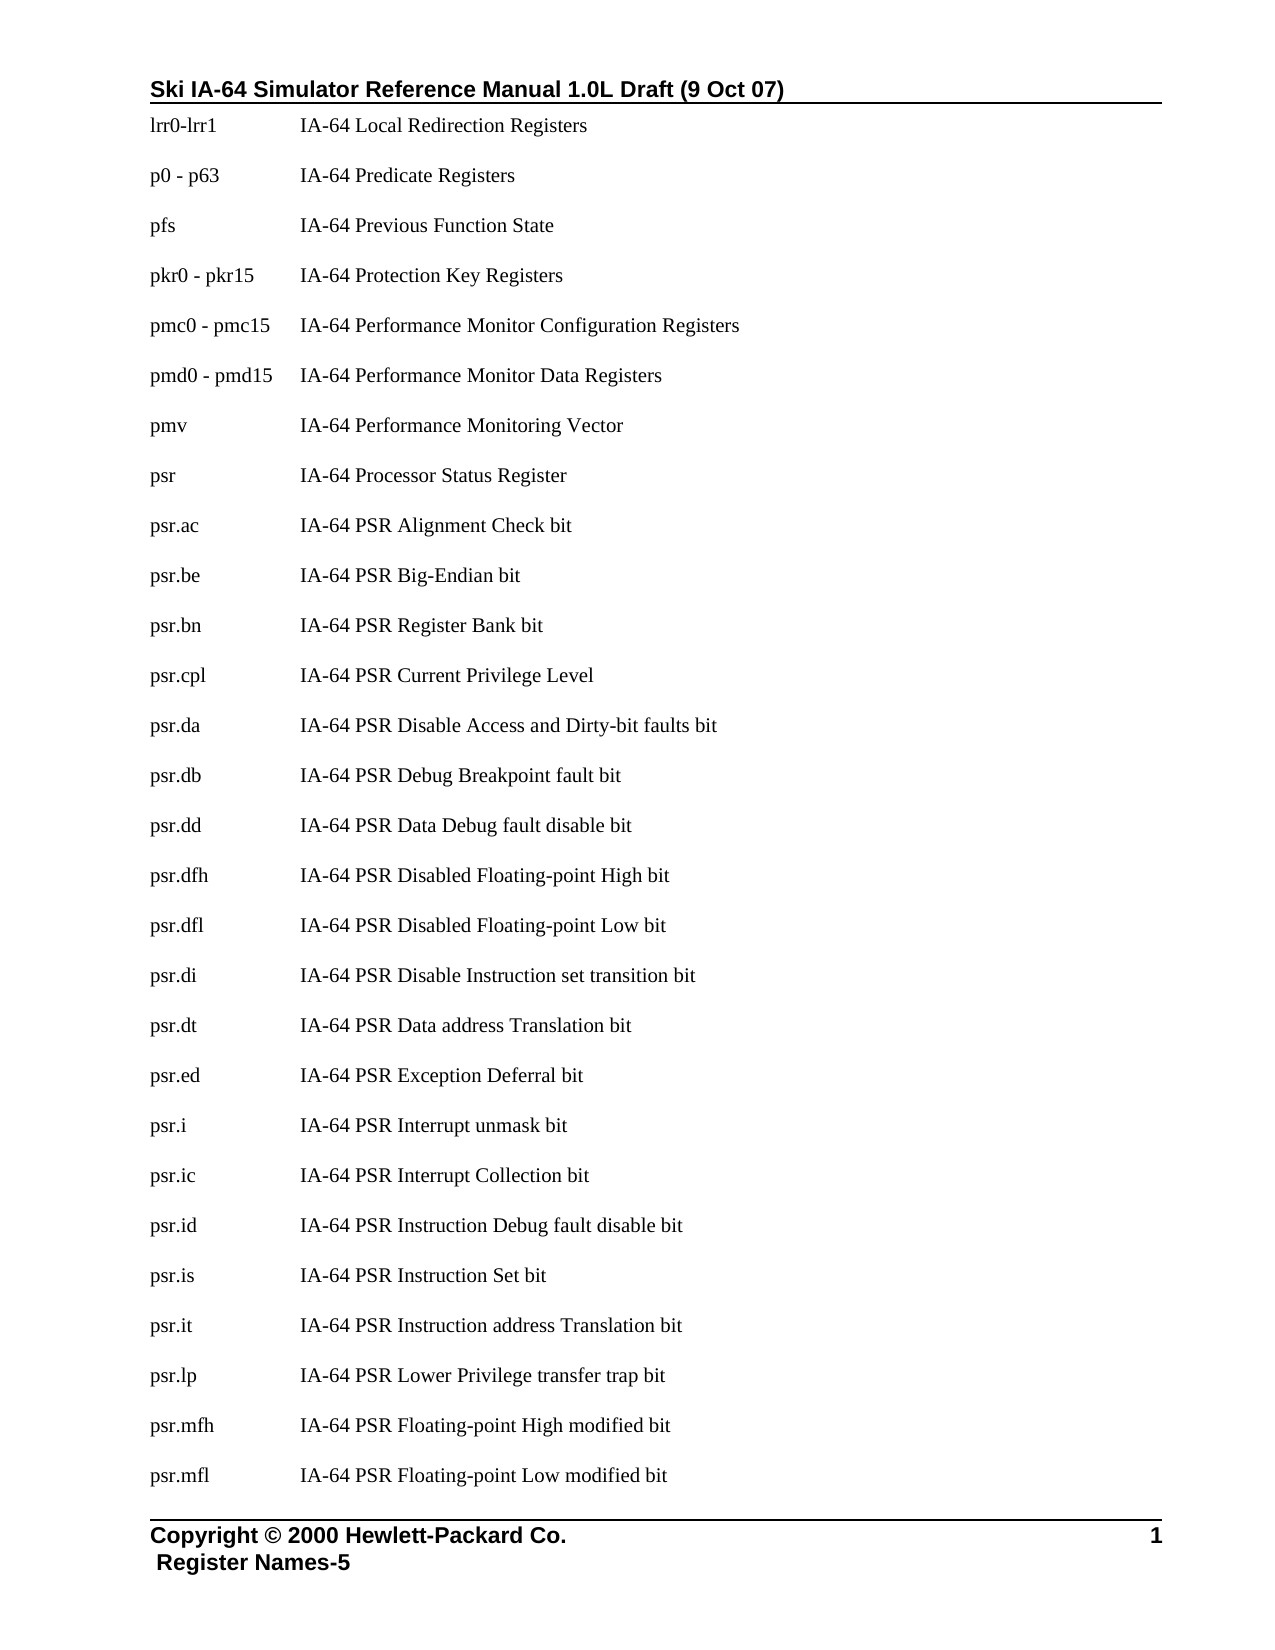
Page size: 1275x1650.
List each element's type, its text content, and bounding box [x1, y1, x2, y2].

text lrr0-lrr1 IA-64 Local Redirection Registers [150, 112, 1162, 137]
text psr.i IA-64 PSR Interrupt unmask bit [150, 1112, 1162, 1137]
text psr.ed IA-64 PSR Exception Deferral bit [150, 1062, 1162, 1087]
text psr.dfh IA-64 PSR Disabled Floating-point High bit [150, 862, 1162, 887]
text psr.mfl IA-64 PSR Floating-point Low modified bit [150, 1462, 1162, 1487]
text psr.dd IA-64 PSR Data Debug fault disable bit [150, 812, 1162, 837]
text pfs IA-64 Previous Function State [150, 212, 1162, 237]
text pmv IA-64 Performance Monitoring Vector [150, 412, 1162, 437]
text psr.it IA-64 PSR Instruction address Translation bit [150, 1312, 1162, 1337]
text psr.db IA-64 PSR Debug Breakpoint fault bit [150, 762, 1162, 787]
text psr.mfh IA-64 PSR Floating-point High modified bit [150, 1412, 1162, 1437]
text psr.bn IA-64 PSR Register Bank bit [150, 612, 1162, 637]
text psr.da IA-64 PSR Disable Access and Dirty-bit faults bit [150, 712, 1162, 737]
text psr.is IA-64 PSR Instruction Set bit [150, 1262, 1162, 1287]
text psr.ac IA-64 PSR Alignment Check bit [150, 512, 1162, 537]
text psr IA-64 Processor Status Register [150, 462, 1162, 487]
text pmd0 - pmd15 IA-64 Performance Monitor Data Registers [150, 362, 1162, 387]
text psr.cpl IA-64 PSR Current Privilege Level [150, 662, 1162, 687]
text pkr0 - pkr15 IA-64 Protection Key Registers [150, 262, 1162, 287]
text psr.ic IA-64 PSR Interrupt Collection bit [150, 1162, 1162, 1187]
text p0 - p63 IA-64 Predicate Registers [150, 162, 1162, 187]
text psr.id IA-64 PSR Instruction Debug fault disable bit [150, 1212, 1162, 1237]
text pmc0 - pmc15 IA-64 Performance Monitor Configuration Registers [150, 312, 1162, 337]
text psr.be IA-64 PSR Big-Endian bit [150, 562, 1162, 587]
text psr.dfl IA-64 PSR Disabled Floating-point Low bit [150, 912, 1162, 937]
text psr.dt IA-64 PSR Data address Translation bit [150, 1012, 1162, 1037]
text psr.di IA-64 PSR Disable Instruction set transition bit [150, 962, 1162, 987]
text psr.lp IA-64 PSR Lower Privilege transfer trap bit [150, 1362, 1162, 1387]
